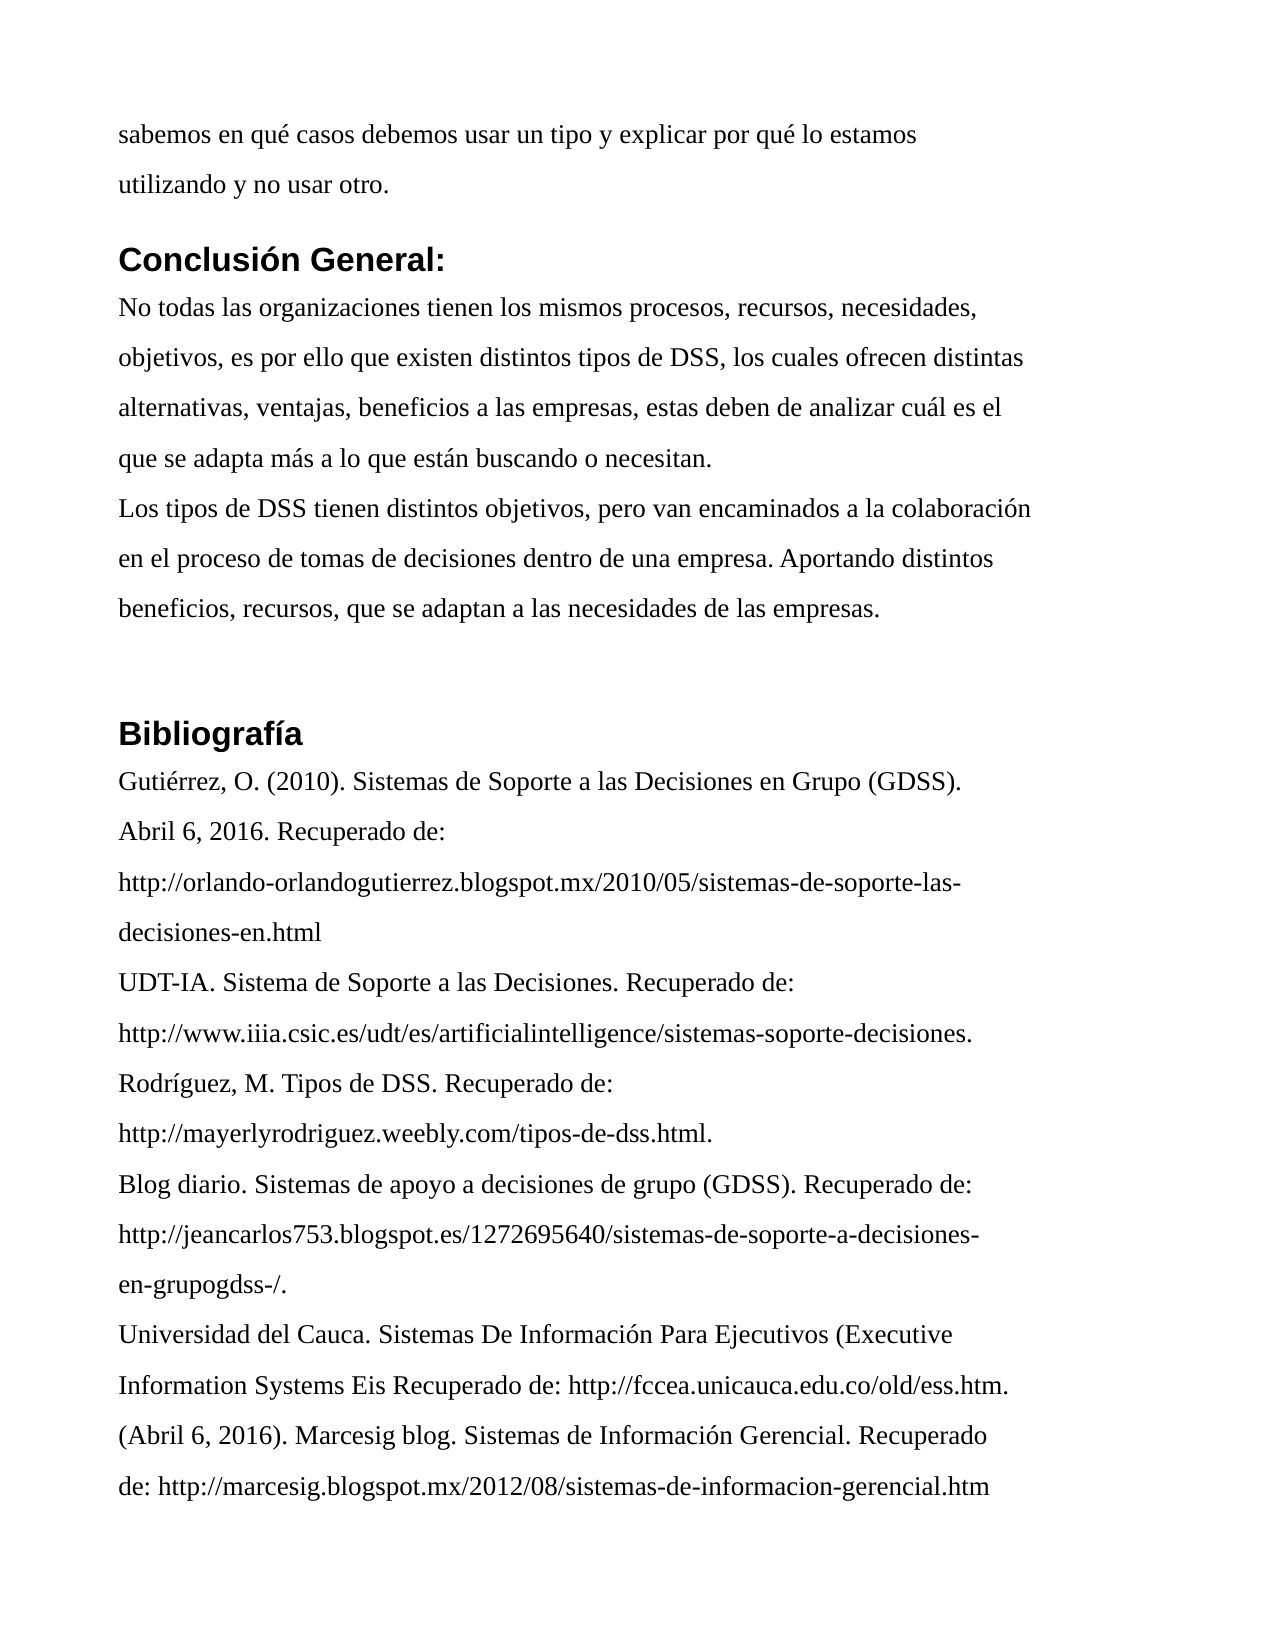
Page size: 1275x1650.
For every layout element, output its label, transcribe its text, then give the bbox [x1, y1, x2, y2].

text Rodríguez, M. Tipos de DSS. Recuperado de: [118, 1067, 1157, 1098]
text Gutiérrez, O. (2010). Sistemas de Soporte a las Decisiones en Grupo (GDSS). [118, 765, 1157, 796]
subtitle Bibliografía [118, 714, 1157, 753]
text Los tipos de DSS tienen distintos objetivos, pero van encaminados a la colaboración [118, 492, 1157, 523]
text alternativas, ventajas, beneficios a las empresas, estas deben de analizar cuál es el [118, 391, 1157, 422]
text objetivos, es por ello que existen distintos tipos de DSS, los cuales ofrecen distintas [118, 341, 1157, 372]
text sabemos en qué casos debemos usar un tipo y explicar por qué lo estamos [118, 118, 1157, 149]
text http://www.iiia.csic.es/udt/es/artificialintelligence/sistemas-soporte-decisiones. [118, 1017, 1157, 1048]
text decisiones-en.html [118, 916, 1157, 947]
text No todas las organizaciones tienen los mismos procesos, recursos, necesidades, [118, 291, 1157, 322]
text UDT-IA. Sistema de Soporte a las Decisiones. Recuperado de: [118, 966, 1157, 998]
subtitle Conclusión General: [118, 239, 1157, 278]
text que se adapta más a lo que están buscando o necesitan. [118, 442, 1157, 473]
text http://mayerlyrodriguez.weebly.com/tipos-de-dss.html. [118, 1117, 1157, 1148]
text Universidad del Cauca. Sistemas De Información Para Ejecutivos (Executive [118, 1319, 1157, 1350]
text Information Systems Eis Recuperado de: http://fccea.unicauca.edu.co/old/ess.htm. [118, 1369, 1157, 1400]
text http://orlando-orlandogutierrez.blogspot.mx/2010/05/sistemas-de-soporte-las- [118, 866, 1157, 897]
text http://jeancarlos753.blogspot.es/1272695640/sistemas-de-soporte-a-decisiones- [118, 1218, 1157, 1249]
text Abril 6, 2016. Recuperado de: [118, 816, 1157, 847]
text (Abril 6, 2016). Marcesig blog. Sistemas de Información Gerencial. Recuperado [118, 1419, 1157, 1450]
text utilizando y no usar otro. [118, 168, 1157, 199]
text de: http://marcesig.blogspot.mx/2012/08/sistemas-de-informacion-gerencial.htm [118, 1469, 1157, 1501]
text Blog diario. Sistemas de apoyo a decisiones de grupo (GDSS). Recuperado de: [118, 1168, 1157, 1199]
text en el proceso de tomas de decisiones dentro de una empresa. Aportando distintos [118, 542, 1157, 573]
text en-grupogdss-/. [118, 1268, 1157, 1299]
text beneficios, recursos, que se adaptan a las necesidades de las empresas. [118, 593, 1157, 624]
